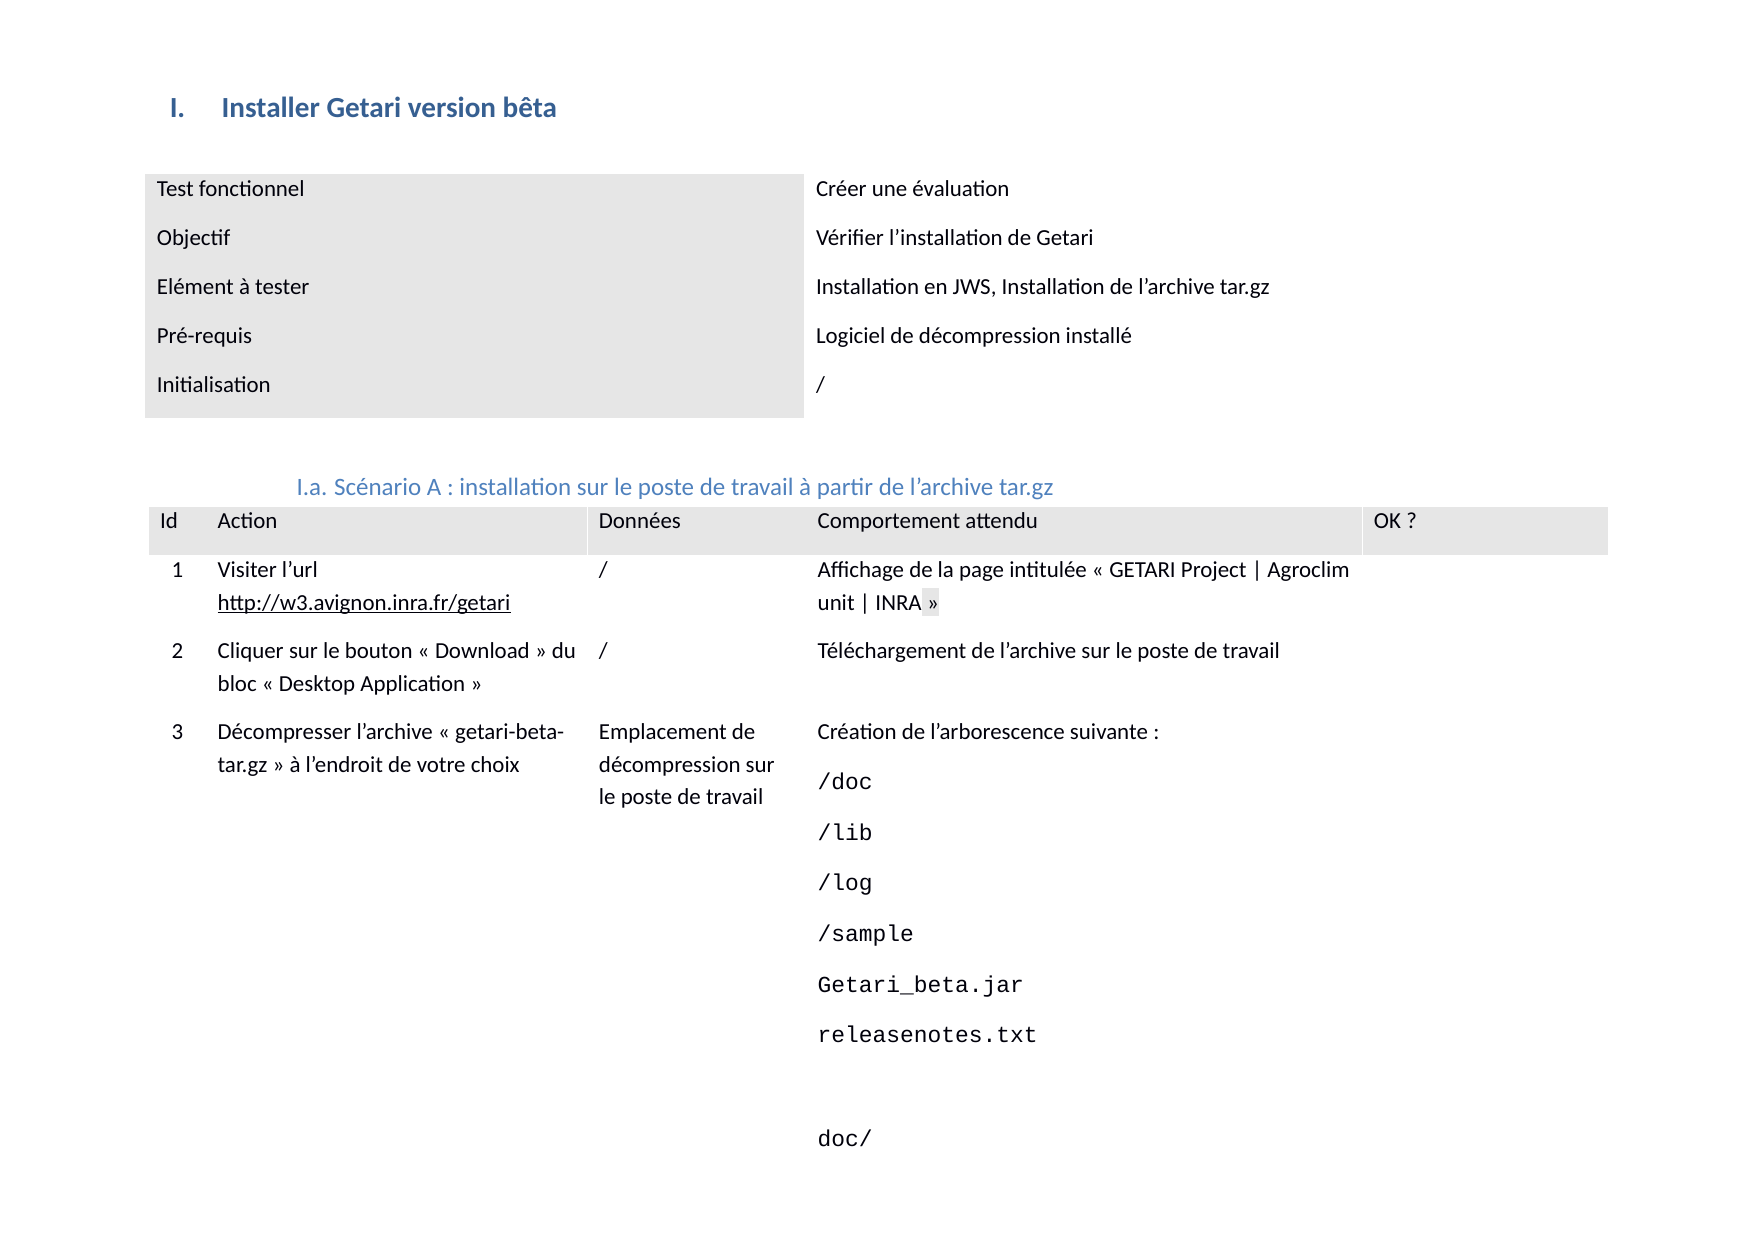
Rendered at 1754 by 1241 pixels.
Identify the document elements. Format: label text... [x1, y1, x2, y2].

table_cell / [588, 636, 806, 717]
table_cell [1363, 636, 1608, 717]
table_header Données [588, 507, 806, 555]
subtitle Installer Getari version bêta [185, 89, 1606, 124]
table_cell Elément à tester [145, 272, 804, 321]
table_header Test fonctionnel [145, 174, 804, 223]
table_cell / [588, 555, 806, 636]
table_cell Objectif [145, 223, 804, 272]
subtitle Scénario A : installation sur le poste de travail à partir de l’archive tar.gz [296, 472, 1606, 502]
table_cell Installation en JWS, Installation de l’archive tar.gz [805, 272, 1606, 321]
table_cell 3 [149, 718, 206, 1174]
table_cell [1363, 555, 1608, 636]
table_cell Décompresser l’archive « getari-beta-tar.gz » à l’endroit de votre choix [206, 718, 587, 1174]
table_cell / [805, 370, 1606, 418]
table_header Créer une évaluation [805, 174, 1606, 223]
table_cell Initialisation [145, 370, 804, 418]
table_cell Pré-requis [145, 321, 804, 370]
table_header Id [149, 507, 206, 555]
table_header Comportement attendu [806, 507, 1362, 555]
table_cell 2 [149, 636, 206, 717]
table_cell Affichage de la page intitulée « GETARI Project | Agroclim unit | INRA » [806, 555, 1362, 636]
table_cell Téléchargement de l’archive sur le poste de travail [806, 636, 1362, 717]
table_header Action [206, 507, 587, 555]
table_cell Création de l’arborescence suivante : /doc /lib /log /sample Getari_beta.jar releasenotes.txt doc/ [806, 718, 1362, 1174]
table_cell [1363, 718, 1608, 1174]
table_cell Cliquer sur le bouton « Download » du bloc « Desktop Application » [206, 636, 587, 717]
table_cell Visiter l’url http://w3.avignon.inra.fr/getari [206, 555, 587, 636]
table_cell 1 [149, 555, 206, 636]
table_cell Vérifier l’installation de Getari [805, 223, 1606, 272]
table_cell Logiciel de décompression installé [805, 321, 1606, 370]
table_header OK ? [1363, 507, 1608, 555]
table_cell Emplacement de décompression sur le poste de travail [588, 718, 806, 1174]
